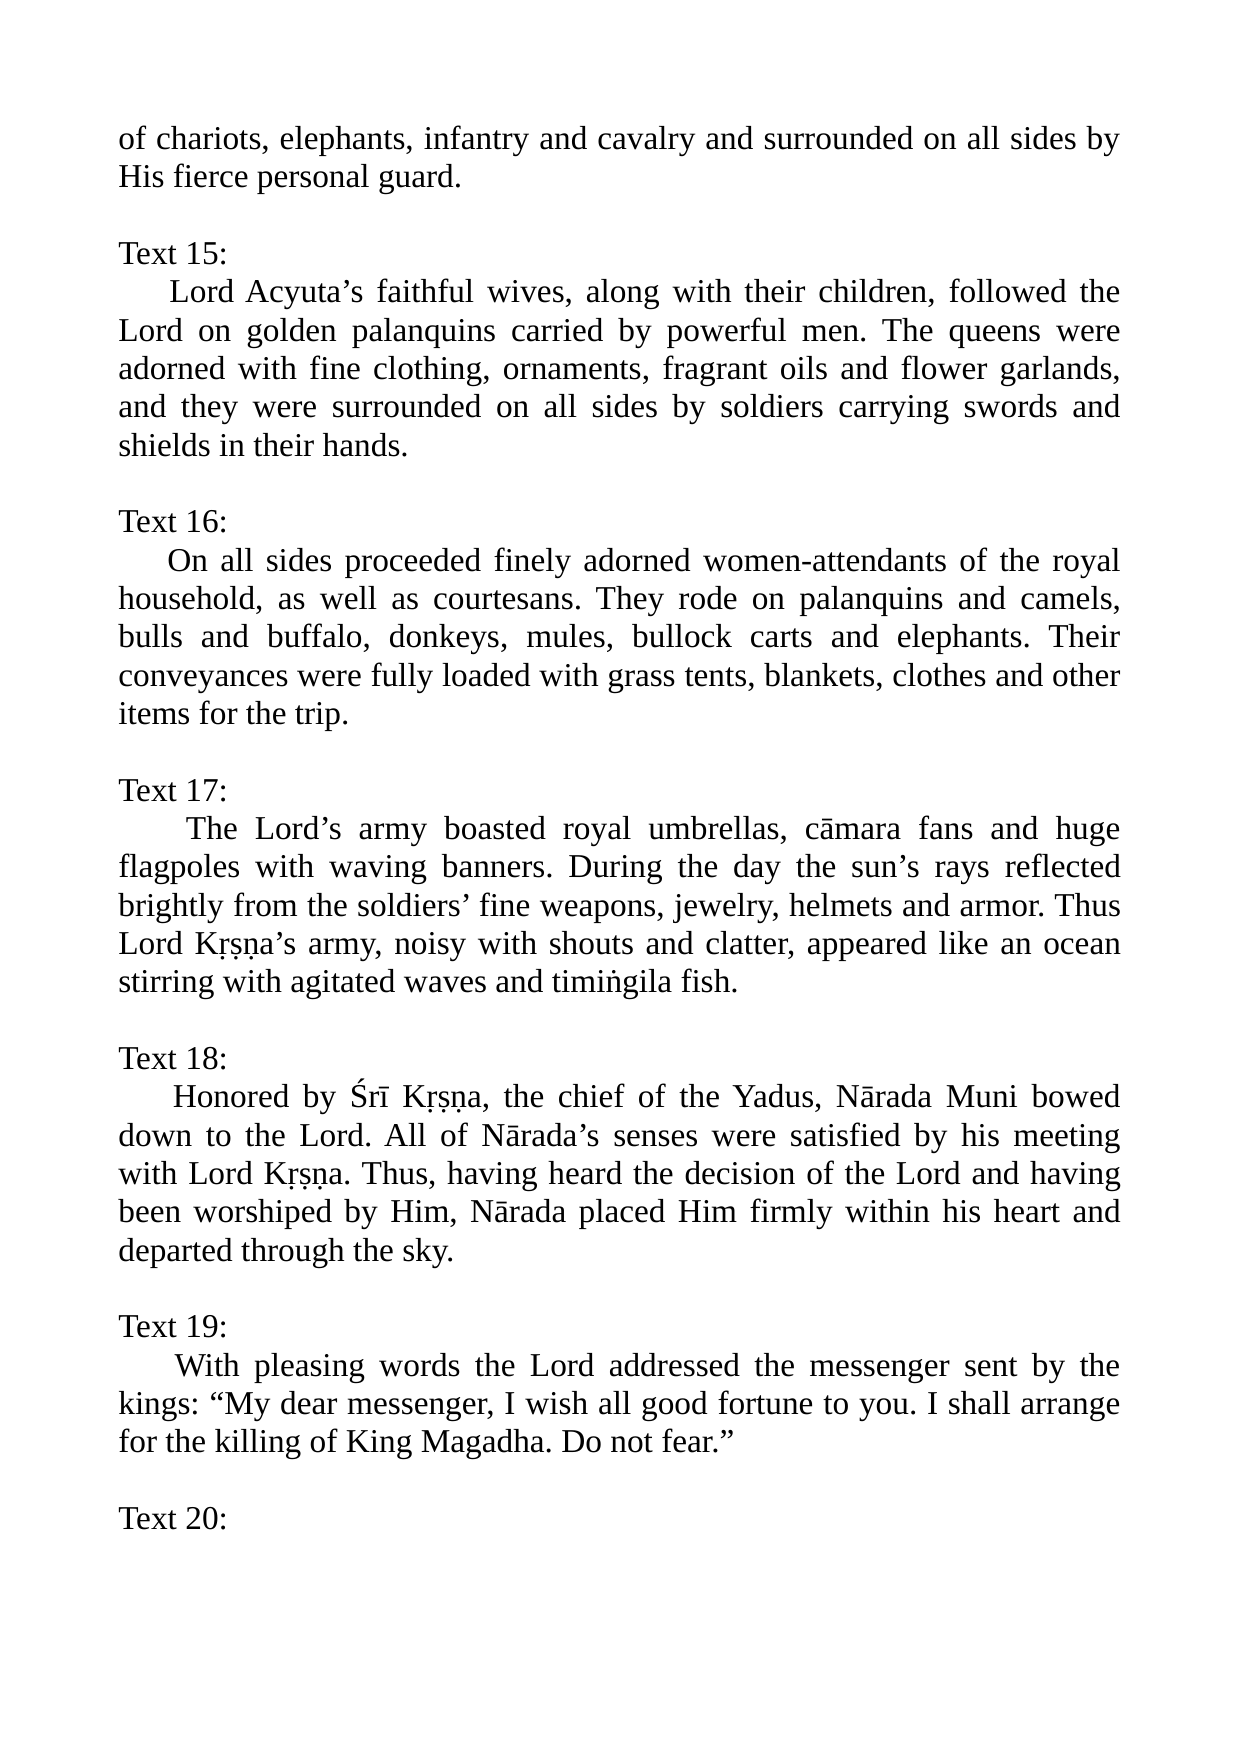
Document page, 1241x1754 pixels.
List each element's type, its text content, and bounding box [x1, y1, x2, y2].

text Honored by Śrī Kṛṣṇa, the chief of the Yadus, Nārada Muni bowed down to the Lord. All of Nārada’s senses were satisfied by his meeting with Lord Kṛṣṇa. Thus, having heard the decision of the Lord and having been worshiped by Him, Nārada placed Him firmly within his heart and departed through the sky. [118, 1076, 1122, 1268]
text Text 18: [118, 1038, 1122, 1076]
text of chariots, elephants, infantry and cavalry and surrounded on all sides by His fierce personal guard. [118, 118, 1122, 195]
text With pleasing words the Lord addressed the messenger sent by the kings: “My dear messenger, I wish all good fortune to you. I shall arrange for the killing of King Magadha. Do not fear.” [118, 1345, 1122, 1460]
text Text 19: [118, 1306, 1122, 1345]
text The Lord’s army boasted royal umbrellas, cāmara fans and huge flagpoles with waving banners. During the day the sun’s rays reflected brightly from the soldiers’ fine weapons, jewelry, helmets and armor. Thus Lord Kṛṣṇa’s army, noisy with shouts and clatter, appeared like an ocean stirring with agitated waves and timiṅgila fish. [118, 808, 1122, 1000]
text Text 16: [118, 501, 1122, 540]
text Lord Acyuta’s faithful wives, along with their children, followed the Lord on golden palanquins carried by powerful men. The queens were adorned with fine clothing, ornaments, fragrant oils and flower garlands, and they were surrounded on all sides by soldiers carrying swords and shields in their hands. [118, 271, 1122, 463]
text Text 20: [118, 1498, 1122, 1536]
text Text 15: [118, 233, 1122, 271]
text Text 17: [118, 770, 1122, 808]
text On all sides proceeded finely adorned women-attendants of the royal household, as well as courtesans. They rode on palanquins and camels, bulls and buffalo, donkeys, mules, bullock carts and elephants. Their conveyances were fully loaded with grass tents, blankets, clothes and other items for the trip. [118, 540, 1122, 731]
